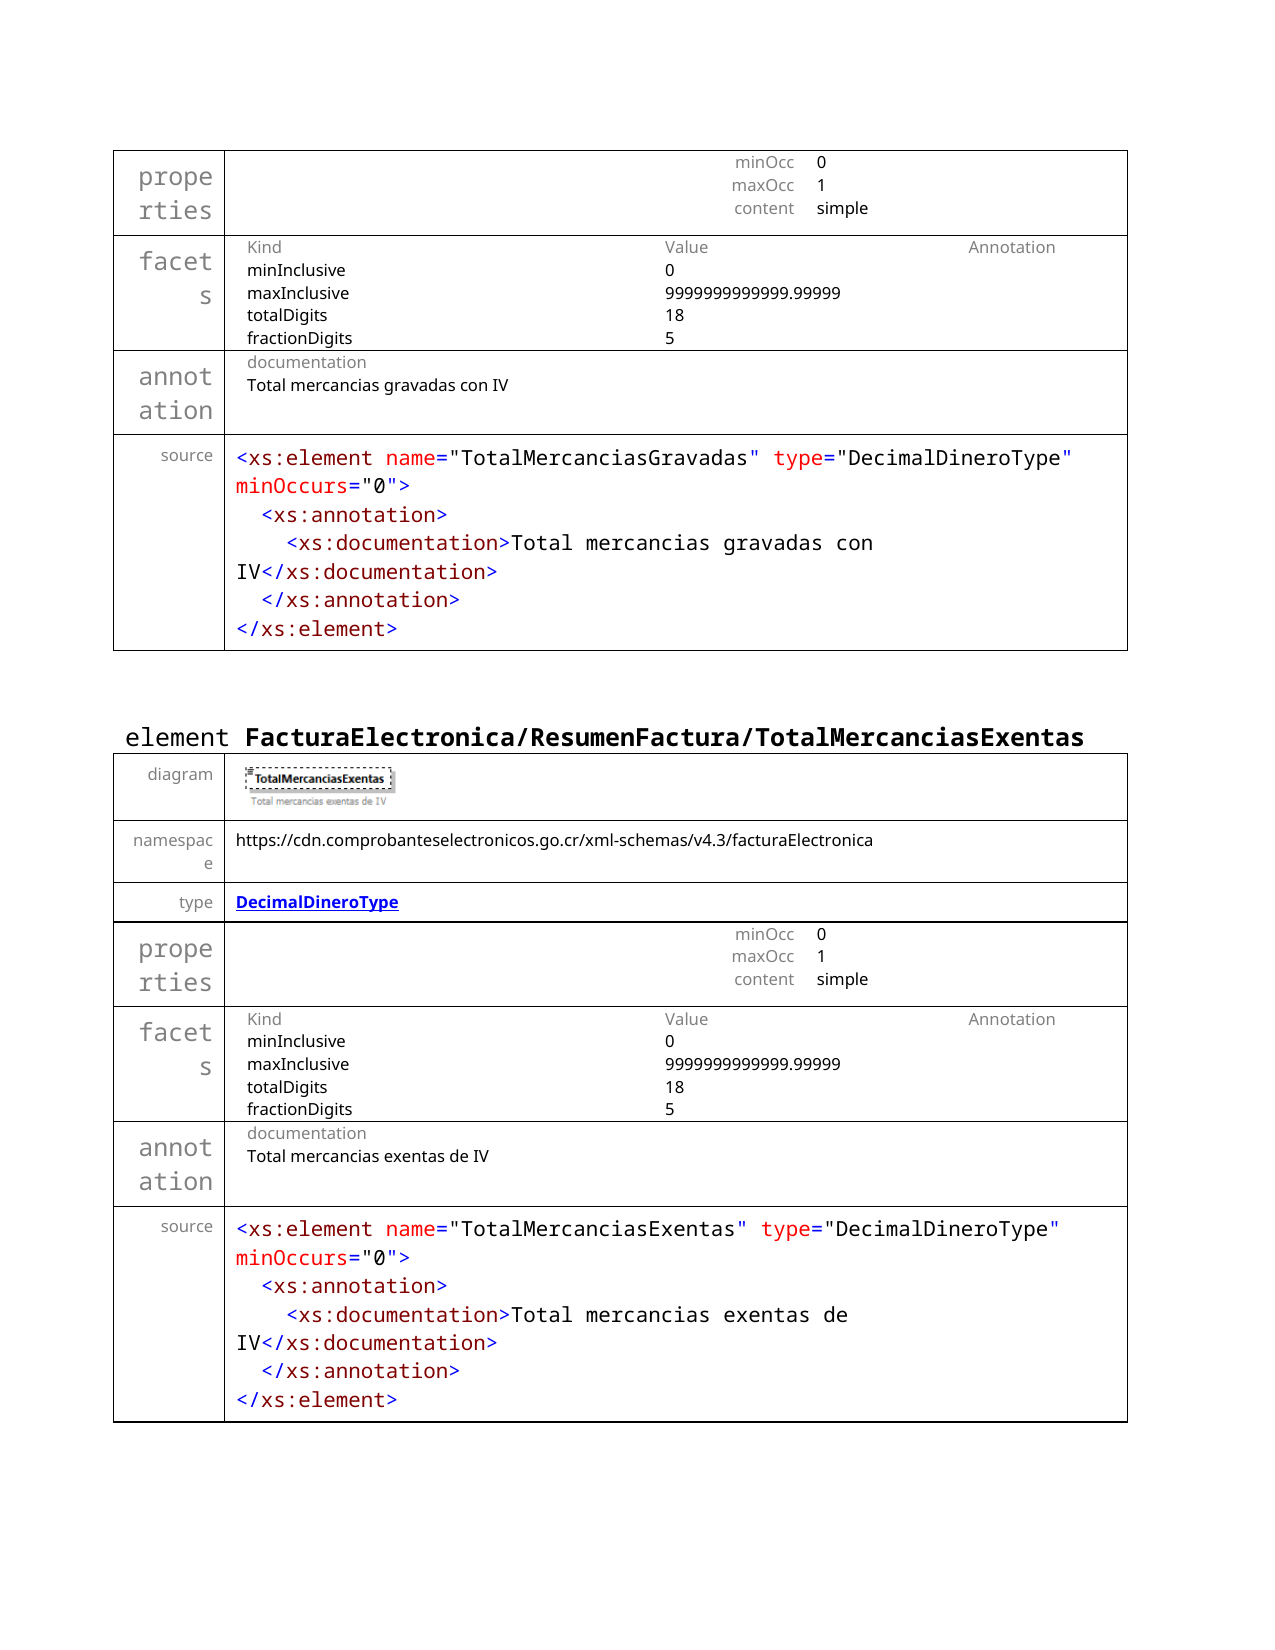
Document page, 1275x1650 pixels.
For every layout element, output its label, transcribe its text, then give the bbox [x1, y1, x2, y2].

table_cell [225, 351, 1127, 434]
table_cell minInclusive [236, 1030, 654, 1053]
table_cell 0 [654, 259, 957, 281]
table_cell fractionDigits [236, 1098, 654, 1121]
table_cell content [236, 968, 805, 991]
table_cell [225, 1122, 1127, 1206]
table_header 0 [805, 923, 1127, 945]
table_cell DecimalDineroType [225, 883, 1127, 921]
table_cell annotation [114, 351, 224, 434]
table_cell [225, 151, 1127, 235]
table_cell [957, 1075, 1127, 1098]
table_cell content [236, 196, 805, 219]
table_cell maxInclusive [236, 1053, 654, 1075]
table_cell 5 [654, 1098, 957, 1121]
table_cell simple [805, 968, 1127, 991]
table_cell type [114, 883, 224, 921]
table_cell fractionDigits [236, 327, 654, 349]
table_cell [957, 281, 1127, 304]
table_cell [957, 1030, 1127, 1053]
table_cell 18 [654, 1075, 957, 1098]
table_header documentation [236, 351, 1127, 373]
table_header documentation [236, 1122, 1127, 1144]
table_cell maxInclusive [236, 281, 654, 304]
table_cell 0 [654, 1030, 957, 1053]
table_header Annotation [957, 1007, 1127, 1030]
table_cell [225, 236, 1127, 349]
table_header Value [654, 236, 957, 258]
table_cell [957, 1098, 1127, 1121]
table_cell maxOcc [236, 174, 805, 196]
table_cell source [114, 435, 224, 650]
table_header Value [654, 1007, 957, 1030]
table_cell [957, 304, 1127, 327]
picture [235, 762, 406, 812]
table_header diagram [114, 754, 224, 820]
table_cell Total mercancias exentas de IV [236, 1145, 1127, 1167]
table_cell 1 [805, 945, 1127, 968]
table_cell simple [805, 196, 1127, 219]
table_cell annotation [114, 1122, 224, 1206]
table_cell [957, 1053, 1127, 1075]
table_cell [225, 923, 1127, 1006]
table_cell [957, 259, 1127, 281]
table_cell totalDigits [236, 1075, 654, 1098]
table_cell 9999999999999.99999 [654, 1053, 957, 1075]
table_cell 18 [654, 304, 957, 327]
table_header Kind [236, 1007, 654, 1030]
table_cell totalDigits [236, 304, 654, 327]
table_cell source [114, 1207, 224, 1421]
table_cell 9999999999999.99999 [654, 281, 957, 304]
table_header [225, 754, 1127, 820]
table_header 0 [805, 151, 1127, 174]
table_cell [957, 327, 1127, 349]
table_cell <xs:element name="TotalMercanciasGravadas" type="DecimalDineroType" minOccurs="0"> <xs:annotation> <xs:documentation>Total mercancias gravadas con IV</xs:documentation> </xs:annotation> </xs:element> [225, 435, 1127, 650]
table_cell 5 [654, 327, 957, 349]
table_cell <xs:element name="TotalMercanciasExentas" type="DecimalDineroType" minOccurs="0"> <xs:annotation> <xs:documentation>Total mercancias exentas de IV</xs:documentation> </xs:annotation> </xs:element> [225, 1207, 1127, 1421]
table_header Annotation [957, 236, 1127, 258]
table_cell properties [114, 151, 224, 235]
table_cell Total mercancias gravadas con IV [236, 373, 1127, 396]
table_cell namespace [114, 821, 224, 882]
table_cell 1 [805, 174, 1127, 196]
table_cell facets [114, 1007, 224, 1121]
table_cell maxOcc [236, 945, 805, 968]
text element FacturaElectronica/ResumenFactura/TotalMercanciasExentas [125, 719, 1150, 753]
table_cell facets [114, 236, 224, 349]
table_cell properties [114, 923, 224, 1006]
table_cell minInclusive [236, 259, 654, 281]
table_header Kind [236, 236, 654, 258]
table_cell [225, 1007, 236, 1121]
table_header minOcc [236, 151, 805, 174]
table_header minOcc [236, 923, 805, 945]
table_cell https://cdn.comprobanteselectronicos.go.cr/xml-schemas/v4.3/facturaElectronica [225, 821, 1127, 882]
